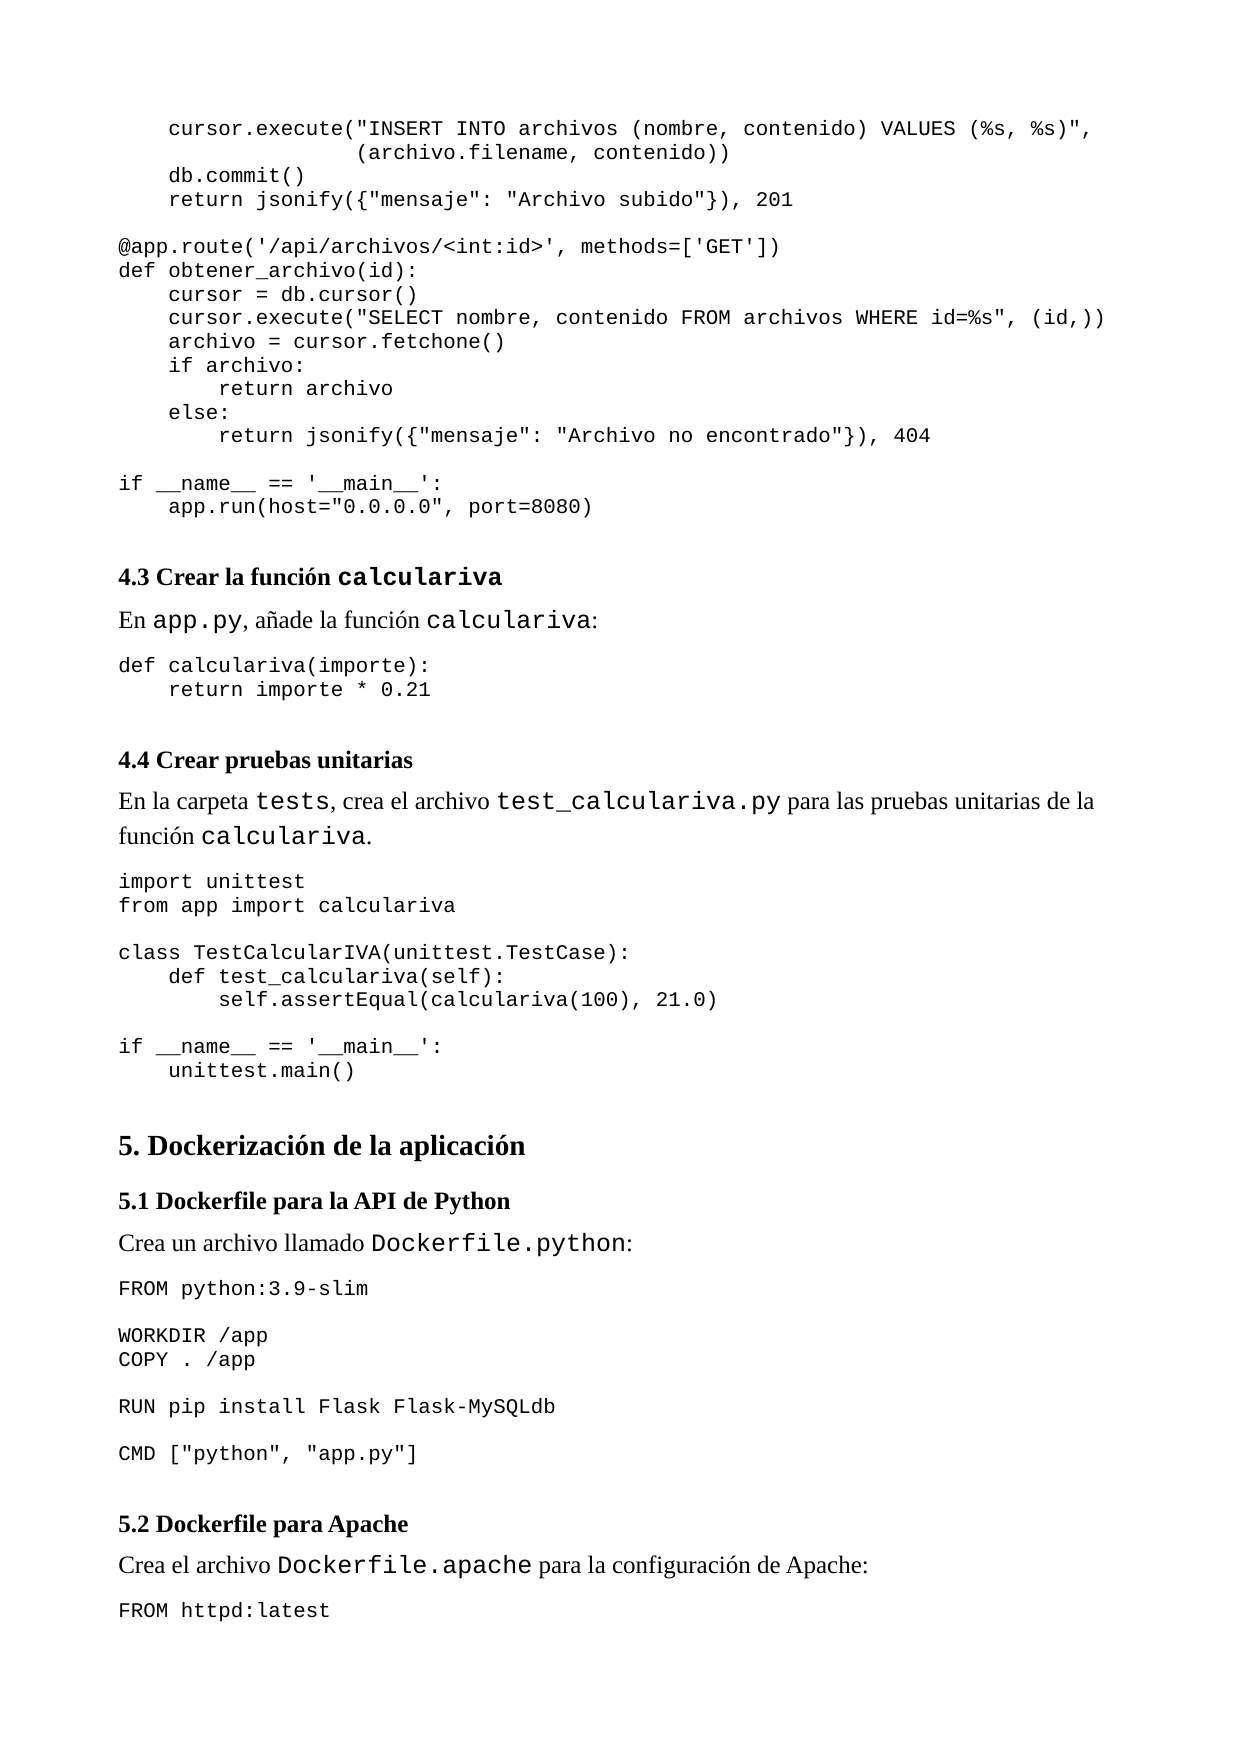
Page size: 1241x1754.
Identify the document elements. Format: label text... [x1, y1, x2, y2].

text if archivo: [118, 354, 1122, 378]
text @app.route('/api/archivos/<int:id>', methods=['GET']) [118, 236, 1122, 260]
text cursor.execute("SELECT nombre, contenido FROM archivos WHERE id=%s", (id,)) [118, 307, 1122, 331]
text CMD ["python", "app.py"] [118, 1443, 1122, 1467]
text return jsonify({"mensaje": "Archivo subido"}), 201 [118, 189, 1122, 213]
text (archivo.filename, contenido)) [118, 142, 1122, 165]
text class TestCalcularIVA(unittest.TestCase): [118, 942, 1122, 966]
text cursor.execute("INSERT INTO archivos (nombre, contenido) VALUES (%s, %s)", [118, 118, 1122, 142]
text if __name__ == '__main__': [118, 473, 1122, 496]
text db.commit() [118, 165, 1122, 189]
text def obtener_archivo(id): [118, 260, 1122, 284]
subtitle 5. Dockerización de la aplicación [118, 1128, 1122, 1161]
subtitle 4.3 Crear la función calculariva [118, 562, 1122, 593]
text self.assertEqual(calculariva(100), 21.0) [118, 989, 1122, 1013]
text unittest.main() [118, 1060, 1122, 1084]
text Crea el archivo Dockerfile.apache para la configuración de Apache: [118, 1550, 1122, 1581]
text def calculariva(importe): [118, 655, 1122, 679]
text return jsonify({"mensaje": "Archivo no encontrado"}), 404 [118, 426, 1122, 449]
text WORKDIR /app [118, 1325, 1122, 1349]
text cursor = db.cursor() [118, 284, 1122, 307]
text from app import calculariva [118, 895, 1122, 918]
text if __name__ == '__main__': [118, 1037, 1122, 1060]
text app.run(host="0.0.0.0", port=8080) [118, 496, 1122, 520]
text archivo = cursor.fetchone() [118, 331, 1122, 354]
text def test_calculariva(self): [118, 966, 1122, 989]
text En app.py, añade la función calculariva: [118, 605, 1122, 636]
text else: [118, 402, 1122, 426]
text Crea un archivo llamado Dockerfile.python: [118, 1228, 1122, 1258]
text FROM httpd:latest [118, 1600, 1122, 1624]
text return importe * 0.21 [118, 679, 1122, 703]
text return archivo [118, 378, 1122, 402]
subtitle 4.4 Crear pruebas unitarias [118, 745, 1122, 773]
text En la carpeta tests, crea el archivo test_calculariva.py para las pruebas unitarias de la función calculariva. [118, 786, 1122, 852]
text FROM python:3.9-slim [118, 1278, 1122, 1301]
subtitle 5.2 Dockerfile para Apache [118, 1509, 1122, 1538]
subtitle 5.1 Dockerfile para la API de Python [118, 1186, 1122, 1215]
text import unittest [118, 871, 1122, 895]
text COPY . /app [118, 1349, 1122, 1372]
text RUN pip install Flask Flask-MySQLdb [118, 1396, 1122, 1419]
